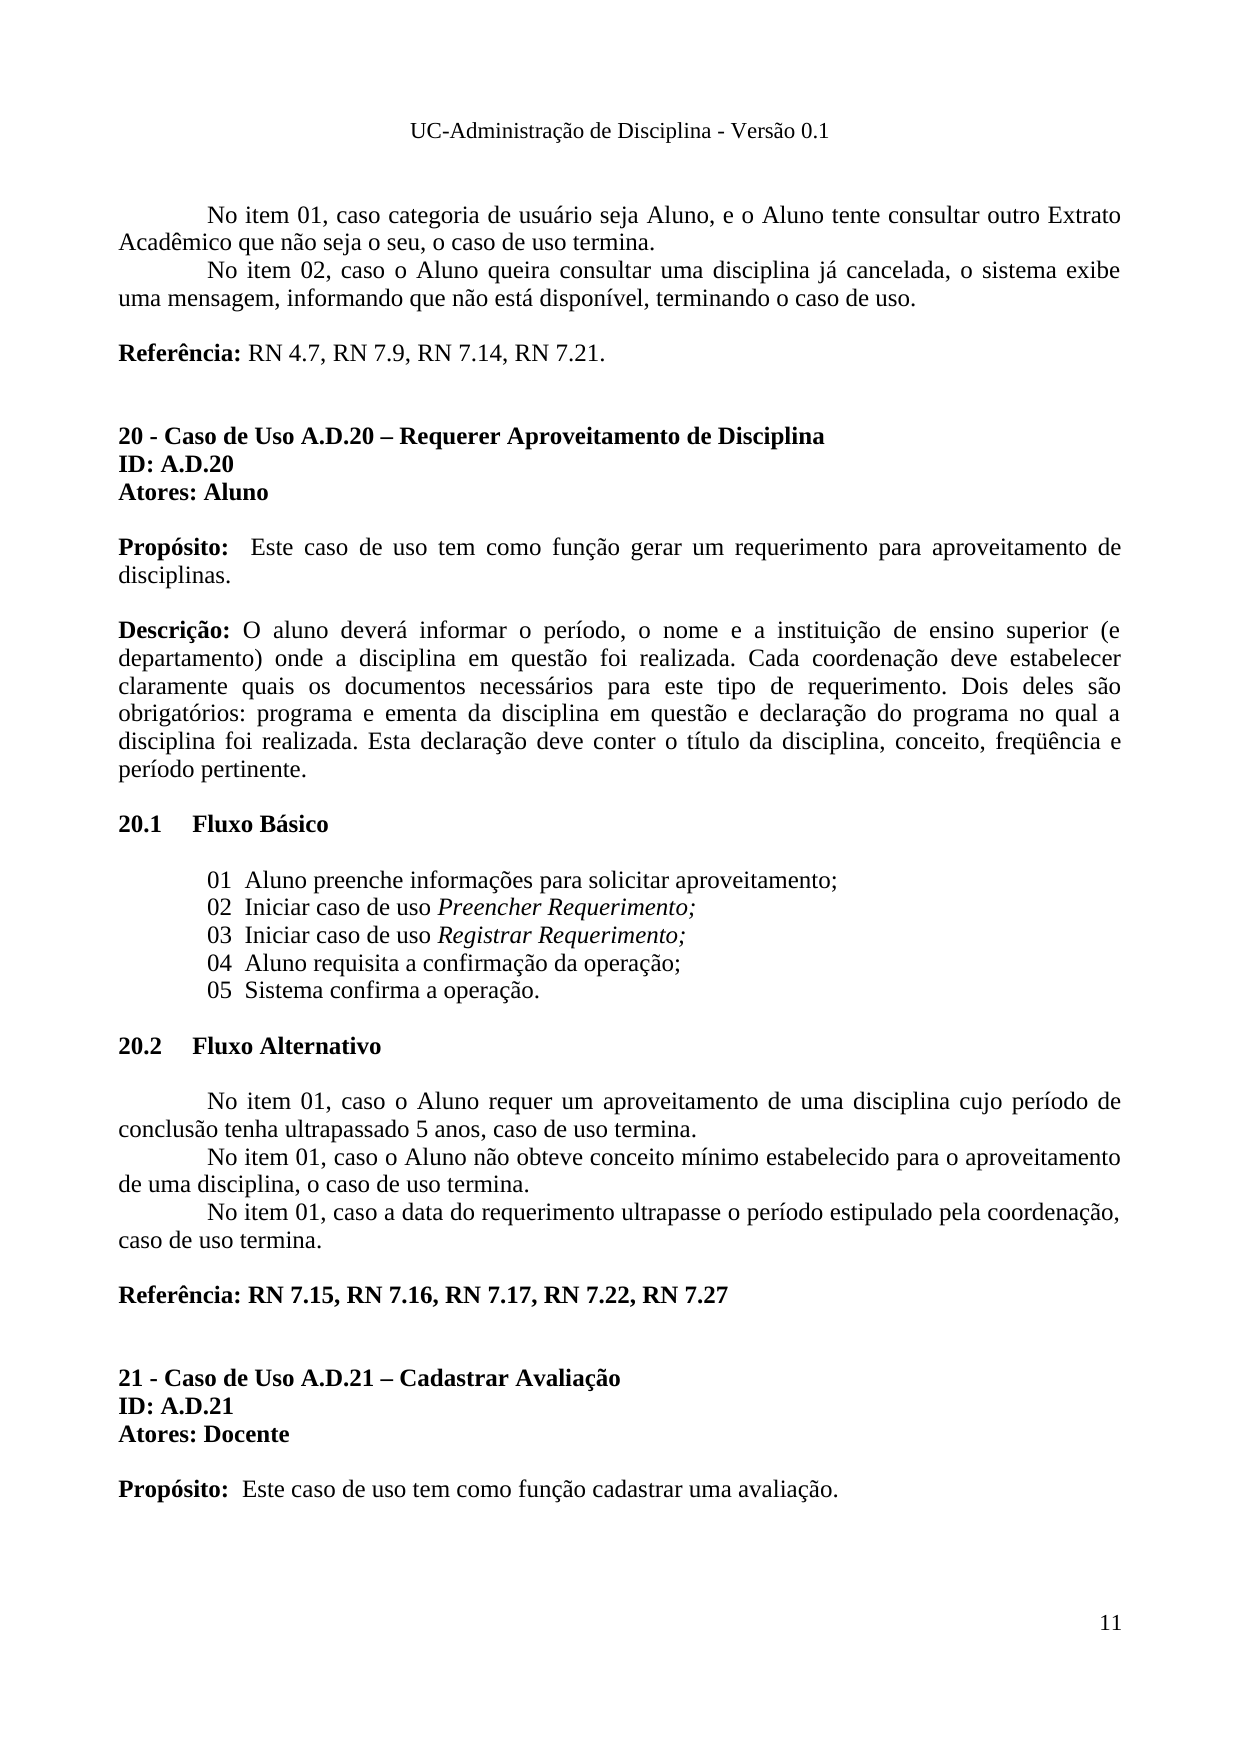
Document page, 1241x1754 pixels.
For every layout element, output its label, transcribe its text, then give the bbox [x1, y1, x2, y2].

text 20 - Caso de Uso A.D.20 – Requerer Aproveitamento de Disciplina [118, 422, 1122, 450]
text No item 02, caso o Aluno queira consultar uma disciplina já cancelada, o sistema exibe uma mensagem, informando que não está disponível, terminando o caso de uso. [118, 256, 1122, 312]
text Referência: RN 7.15, RN 7.16, RN 7.17, RN 7.22, RN 7.27 [118, 1281, 1122, 1309]
text 20.1 Fluxo Básico [118, 810, 1122, 838]
text 20.2 Fluxo Alternativo [118, 1032, 1122, 1060]
text 01 Aluno preenche informações para solicitar aproveitamento; [118, 866, 1122, 893]
text 05 Sistema confirma a operação. [118, 977, 1122, 1004]
text Propósito: Este caso de uso tem como função gerar um requerimento para aproveitamento de disciplinas. [118, 533, 1122, 589]
text 04 Aluno requisita a confirmação da operação; [118, 949, 1122, 977]
text ID: A.D.21 [118, 1392, 1122, 1420]
text Atores: Aluno [118, 478, 1122, 506]
text Propósito: Este caso de uso tem como função cadastrar uma avaliação. [118, 1475, 1122, 1503]
text Descrição: O aluno deverá informar o período, o nome e a instituição de ensino superior (e departamento) onde a disciplina em questão foi realizada. Cada coordenação deve estabelecer claramente quais os documentos necessários para este tipo de requerimento. Dois deles são obrigatórios: programa e ementa da disciplina em questão e declaração do programa no qual a disciplina foi realizada. Esta declaração deve conter o título da disciplina, conceito, freqüência e período pertinente. [118, 616, 1122, 783]
text ID: A.D.20 [118, 450, 1122, 478]
text 03 Iniciar caso de uso Registrar Requerimento; [118, 921, 1122, 949]
text Atores: Docente [118, 1420, 1122, 1448]
text No item 01, caso categoria de usuário seja Aluno, e o Aluno tente consultar outro Extrato Acadêmico que não seja o seu, o caso de uso termina. [118, 201, 1122, 256]
text 02 Iniciar caso de uso Preencher Requerimento; [118, 893, 1122, 921]
text Referência: RN 4.7, RN 7.9, RN 7.14, RN 7.21. [118, 339, 1122, 367]
text No item 01, caso a data do requerimento ultrapasse o período estipulado pela coordenação, caso de uso termina. [118, 1198, 1122, 1254]
text No item 01, caso o Aluno requer um aproveitamento de uma disciplina cujo período de conclusão tenha ultrapassado 5 anos, caso de uso termina. [118, 1087, 1122, 1143]
text No item 01, caso o Aluno não obteve conceito mínimo estabelecido para o aproveitamento de uma disciplina, o caso de uso termina. [118, 1143, 1122, 1198]
text 21 - Caso de Uso A.D.21 – Cadastrar Avaliação [118, 1364, 1122, 1392]
